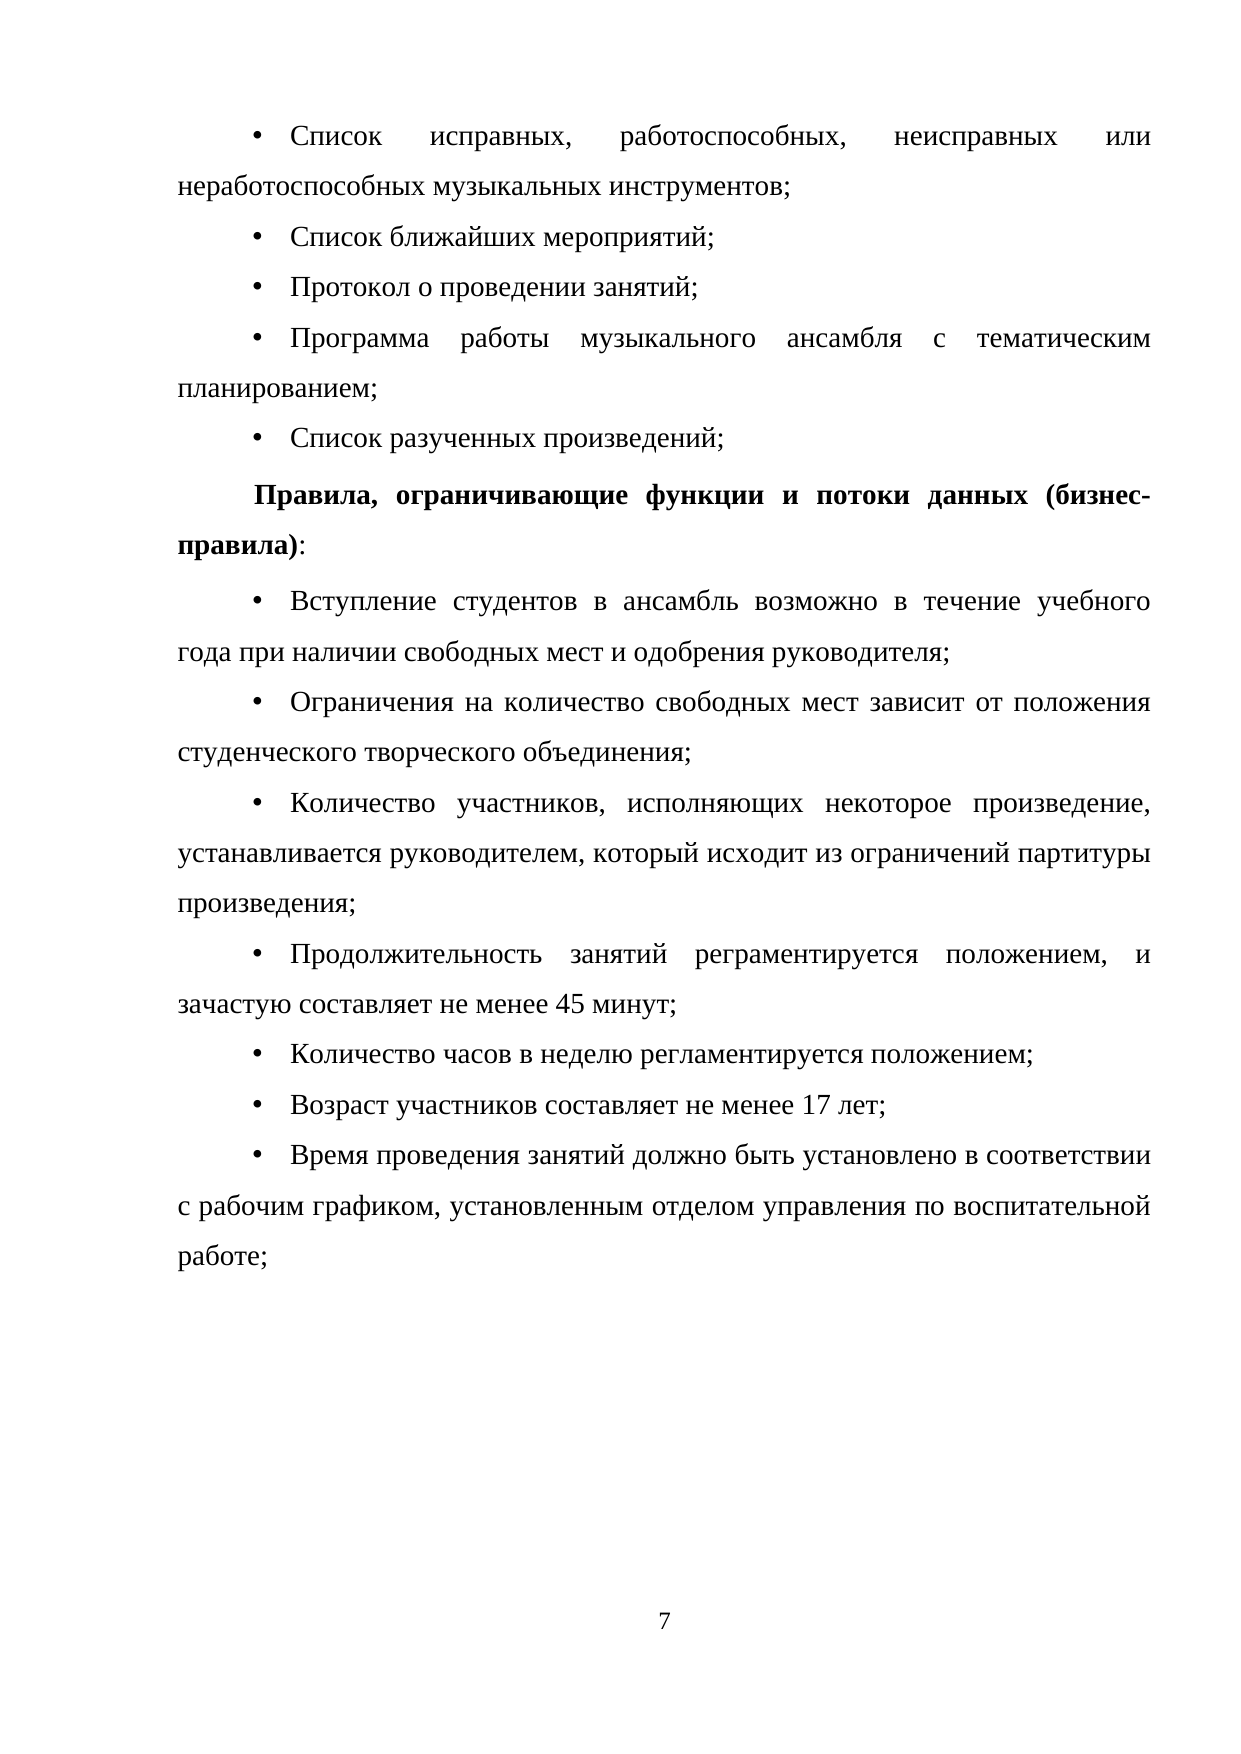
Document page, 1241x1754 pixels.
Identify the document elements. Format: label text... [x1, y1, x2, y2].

list Количество участников, исполняющих некоторое произведение, устанавливается руководителем, который исходит из ограничений партитуры произведения; [177, 785, 1152, 919]
text Правила, ограничивающие функции и потоки данных (бизнес-правила): [177, 477, 1152, 561]
list Вступление студентов в ансамбль возможно в течение учебного года при наличии свободных мест и одобрения руководителя; [177, 583, 1152, 667]
list Список разученных произведений; [177, 420, 1152, 454]
list Список исправных, работоспособных, неисправных или неработоспособных музыкальных инструментов; [177, 118, 1152, 202]
list Возраст участников составляет не менее 17 лет; [177, 1087, 1152, 1121]
list Программа работы музыкального ансамбля с тематическим планированием; [177, 320, 1152, 404]
list Количество часов в неделю регламентируется положением; [177, 1037, 1152, 1070]
list Продолжительность занятий реграментируется положением, и зачастую составляет не менее 45 минут; [177, 936, 1152, 1020]
list Время проведения занятий должно быть установлено в соответствии с рабочим графиком, установленным отделом управления по воспитательной работе; [177, 1137, 1152, 1272]
list Список ближайших мероприятий; [177, 219, 1152, 252]
list Протокол о проведении занятий; [177, 269, 1152, 303]
list Ограничения на количество свободных мест зависит от положения студенческого творческого объединения; [177, 684, 1152, 768]
